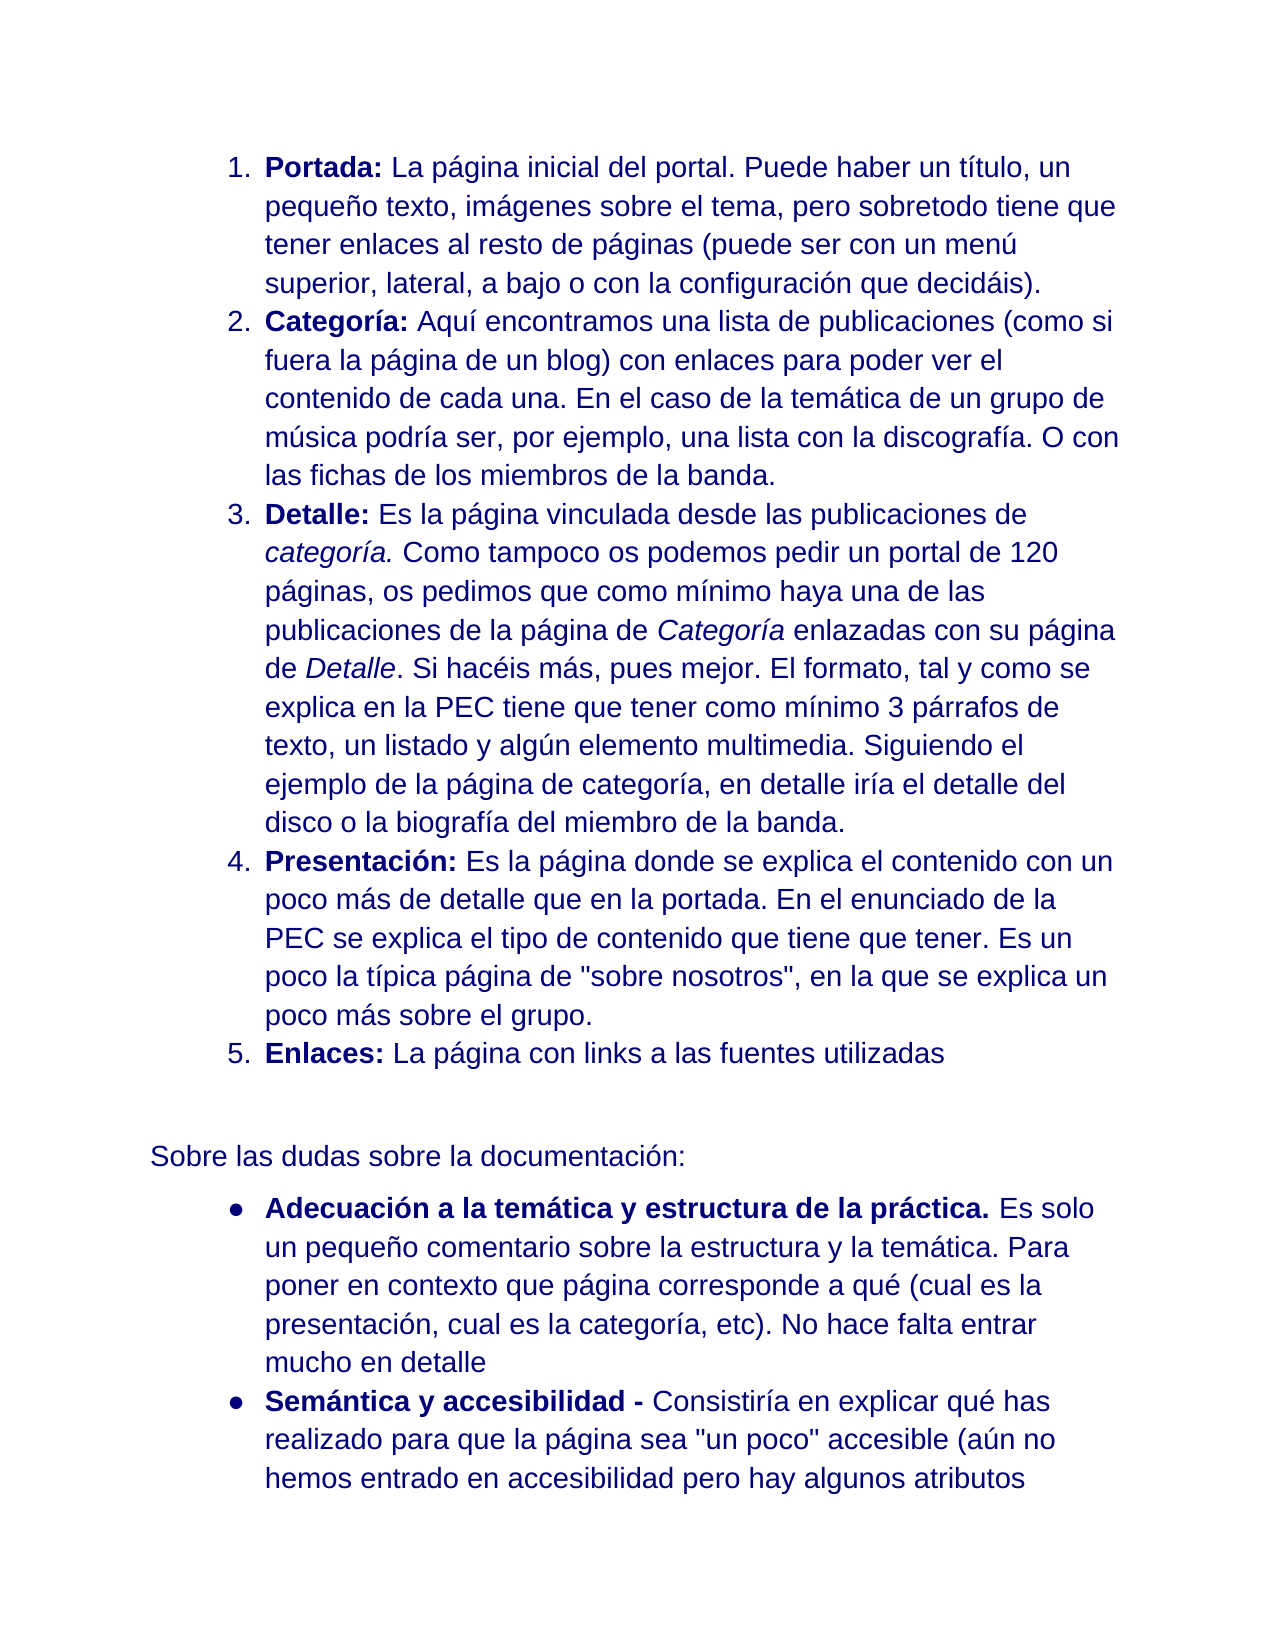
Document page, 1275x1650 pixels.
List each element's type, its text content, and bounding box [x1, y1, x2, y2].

list Categoría: Aquí encontramos una lista de publicaciones (como si fuera la página de un blog) con enlaces para poder ver el contenido de cada una. En el caso de la temática de un grupo de música podría ser, por ejemplo, una lista con la discografía. O con las fichas de los miembros de la banda. [227, 304, 1125, 492]
list Presentación: Es la página donde se explica el contenido con un poco más de detalle que en la portada. En el enunciado de la PEC se explica el tipo de contenido que tiene que tener. Es un poco la típica página de "sobre nosotros", en la que se explica un poco más sobre el grupo. [227, 844, 1125, 1031]
list Enlaces: La página con links a las fuentes utilizadas [227, 1036, 1125, 1070]
list Semántica y accesibilidad - Consistiría en explicar qué has realizado para que la página sea "un poco" accesible (aún no hemos entrado en accesibilidad pero hay algunos atributos [227, 1384, 1125, 1494]
list Detalle: Es la página vinculada desde las publicaciones de categoría. Como tampoco os podemos pedir un portal de 120 páginas, os pedimos que como mínimo haya una de las publicaciones de la página de Categoría enlazadas con su página de Detalle. Si hacéis más, pues mejor. El formato, tal y como se explica en la PEC tiene que tener como mínimo 3 párrafos de texto, un listado y algún elemento multimedia. Siguiendo el ejemplo de la página de categoría, en detalle iría el detalle del disco o la biografía del miembro de la banda. [227, 497, 1125, 839]
text Sobre las dudas sobre la documentación: [150, 1139, 1125, 1172]
list Adecuación a la temática y estructura de la práctica. Es solo un pequeño comentario sobre la estructura y la temática. Para poner en contexto que página corresponde a qué (cual es la presentación, cual es la categoría, etc). No hace falta entrar mucho en detalle [227, 1191, 1125, 1379]
list Portada: La página inicial del portal. Puede haber un título, un pequeño texto, imágenes sobre el tema, pero sobretodo tiene que tener enlaces al resto de páginas (puede ser con un menú superior, lateral, a bajo o con la configuración que decidáis). [227, 150, 1125, 299]
